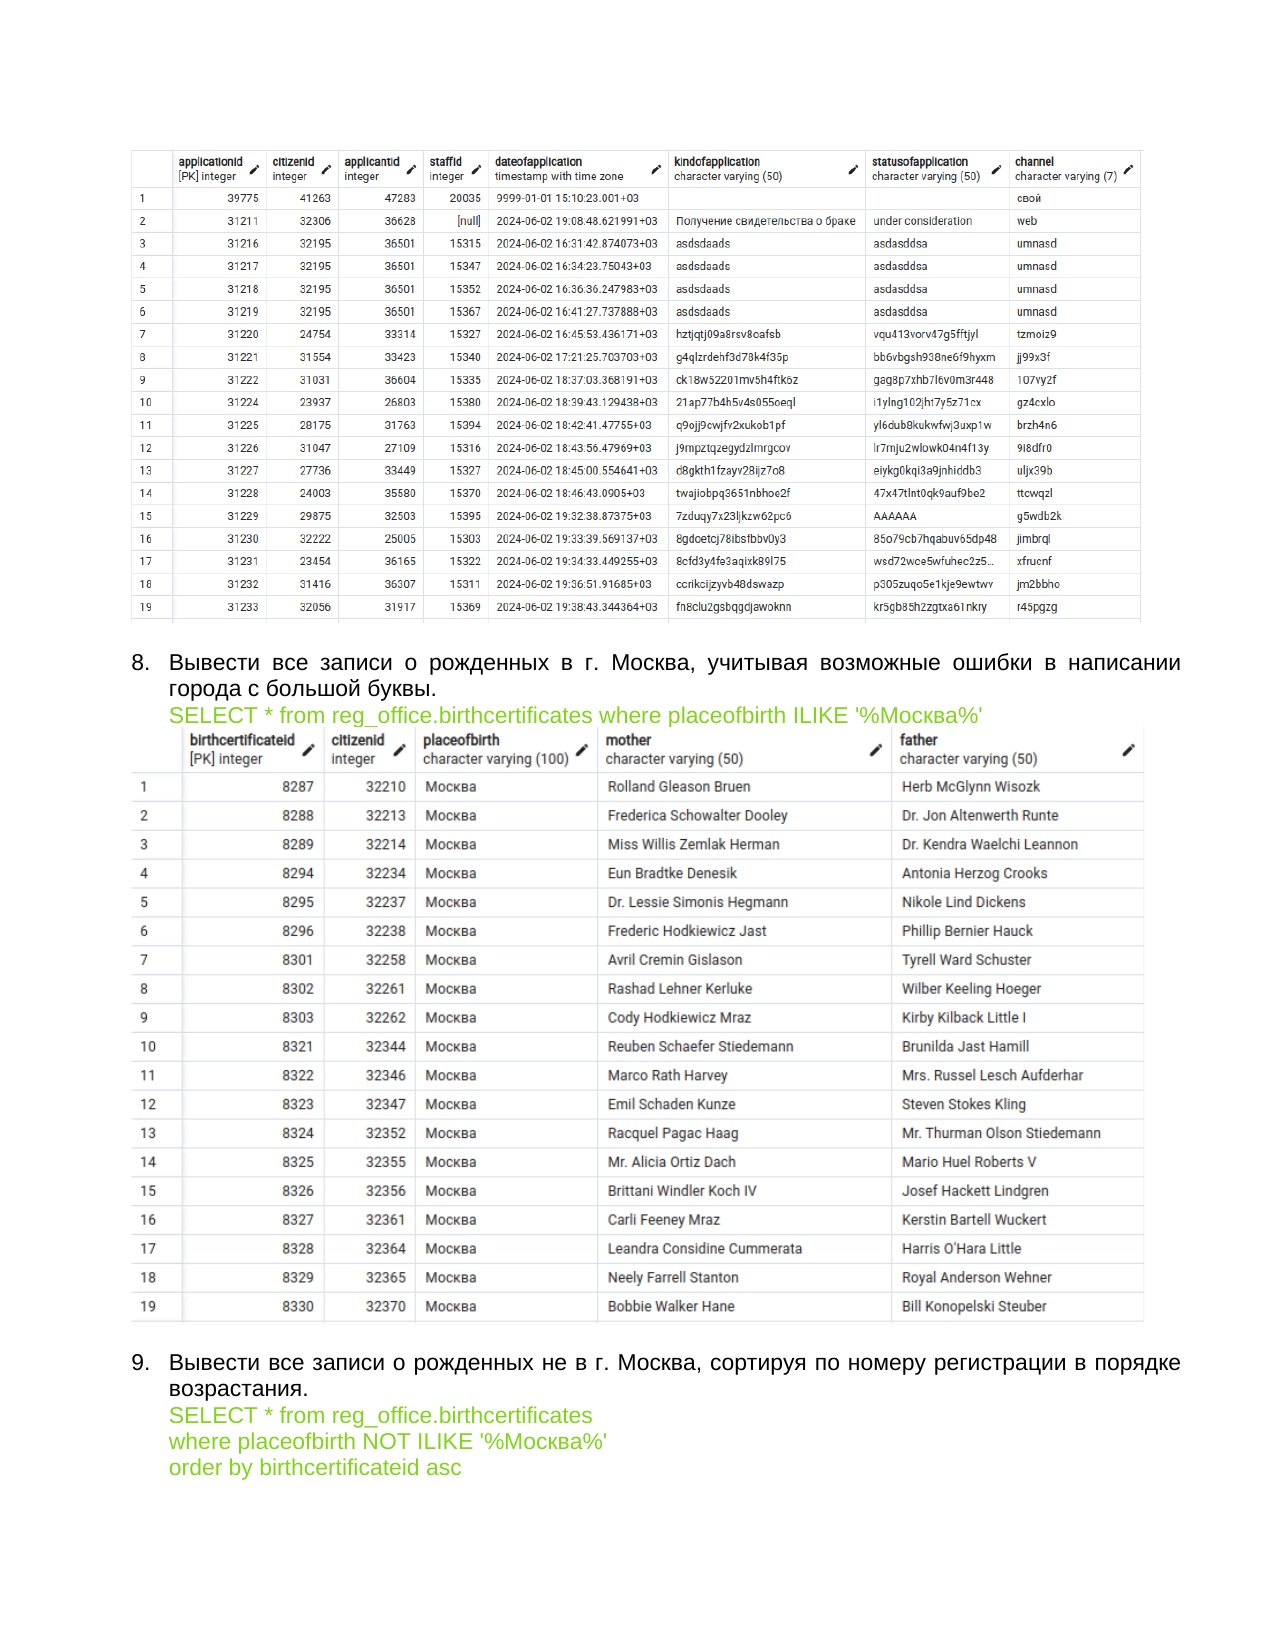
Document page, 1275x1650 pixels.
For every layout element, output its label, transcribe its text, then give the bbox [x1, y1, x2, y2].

text where placeofbirth NOT ILIKE '%Москва%' [169, 1428, 1182, 1454]
list Вывести все записи о рожденных не в г. Москва, сортируя по номеру регистрации в порядке возрастания. [131, 1349, 1182, 1402]
text SELECT * from reg_office.birthcertificates where placeofbirth ILIKE '%Москва%' [169, 702, 1182, 728]
picture [131, 150, 1145, 623]
picture [131, 727, 1145, 1323]
list Вывести все записи о рожденных в г. Москва, учитывая возможные ошибки в написании города с большой буквы. [131, 649, 1182, 702]
text SELECT * from reg_office.birthcertificates [169, 1402, 1182, 1428]
text order by birthcertificateid asc [169, 1454, 1182, 1481]
